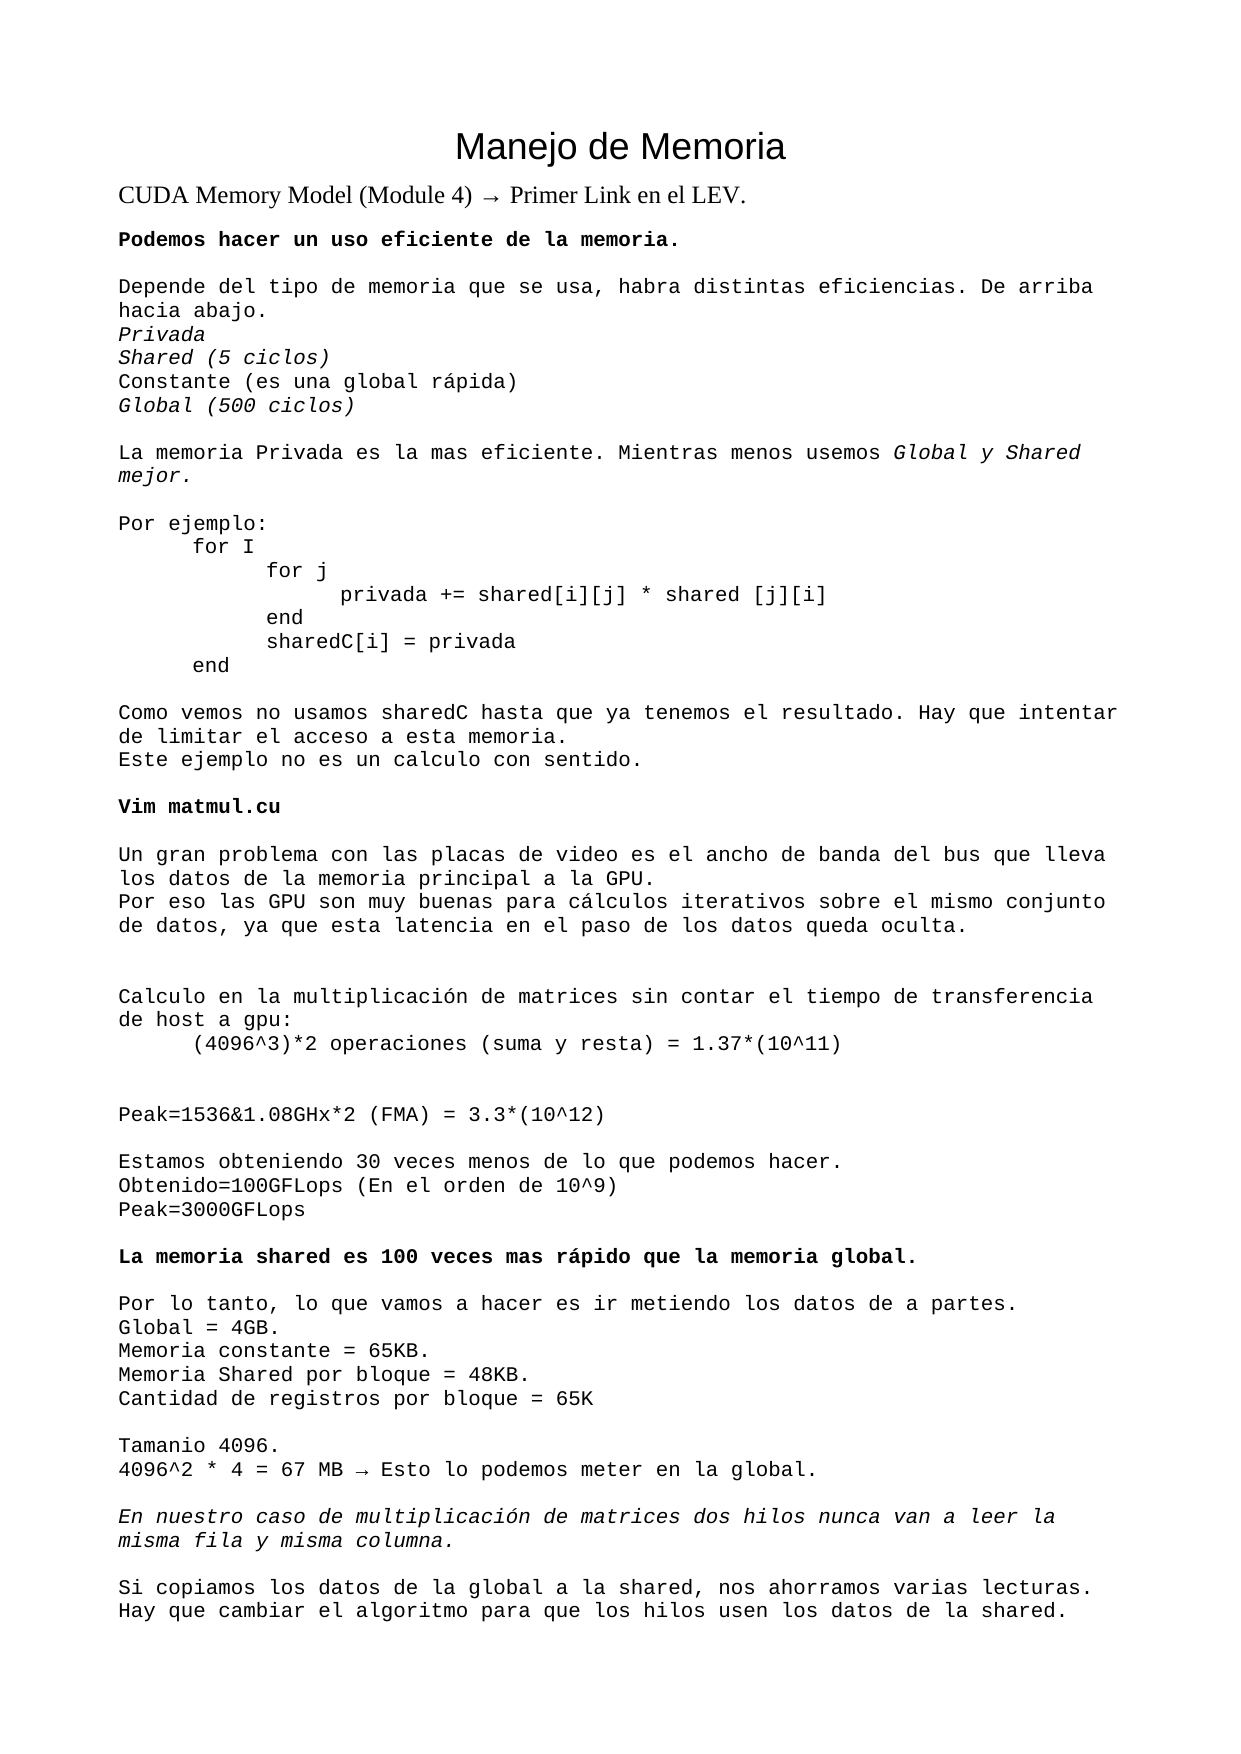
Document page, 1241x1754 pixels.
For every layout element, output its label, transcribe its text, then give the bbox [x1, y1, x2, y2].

text Un gran problema con las placas de video es el ancho de banda del bus que lleva los datos de la memoria principal a la GPU. [118, 844, 1122, 891]
subtitle Manejo de Memoria [118, 124, 1122, 167]
text Global (500 ciclos) [118, 394, 1122, 418]
text Por ejemplo: [118, 513, 1122, 536]
text Peak=1536&1.08GHx*2 (FMA) = 3.3*(10^12) [118, 1104, 1122, 1128]
text Como vemos no usamos sharedC hasta que ya tenemos el resultado. Hay que intentar de limitar el acceso a esta memoria. [118, 702, 1122, 749]
text Obtenido=100GFLops (En el orden de 10^9) [118, 1175, 1122, 1198]
text 4096^2 * 4 = 67 MB → Esto lo podemos meter en la global. [118, 1459, 1122, 1482]
text sharedC[i] = privada [118, 631, 1122, 655]
text Por lo tanto, lo que vamos a hacer es ir metiendo los datos de a partes. [118, 1293, 1122, 1317]
text CUDA Memory Model (Module 4) → Primer Link en el LEV. [118, 180, 1122, 209]
text privada += shared[i][j] * shared [j][i] [118, 584, 1122, 607]
text for j [118, 560, 1122, 584]
text Global = 4GB. [118, 1317, 1122, 1340]
text La memoria Privada es la mas eficiente. Mientras menos usemos Global y Shared mejor. [118, 442, 1122, 489]
text Podemos hacer un uso eficiente de la memoria. [118, 229, 1122, 253]
text Este ejemplo no es un calculo con sentido. [118, 749, 1122, 773]
text Memoria Shared por bloque = 48KB. [118, 1364, 1122, 1388]
text Estamos obteniendo 30 veces menos de lo que podemos hacer. [118, 1151, 1122, 1175]
text end [118, 655, 1122, 678]
text Memoria constante = 65KB. [118, 1340, 1122, 1364]
text for I [118, 536, 1122, 560]
text Cantidad de registros por bloque = 65K [118, 1388, 1122, 1411]
text En nuestro caso de multiplicación de matrices dos hilos nunca van a leer la misma fila y misma columna. [118, 1506, 1122, 1553]
text Calculo en la multiplicación de matrices sin contar el tiempo de transferencia de host a gpu: [118, 986, 1122, 1033]
text end [118, 607, 1122, 631]
text Shared (5 ciclos) [118, 347, 1122, 371]
text Peak=3000GFLops [118, 1198, 1122, 1222]
text Privada [118, 324, 1122, 347]
text Si copiamos los datos de la global a la shared, nos ahorramos varias lecturas. [118, 1577, 1122, 1601]
text Vim matmul.cu [118, 797, 1122, 820]
text (4096^3)*2 operaciones (suma y resta) = 1.37*(10^11) [118, 1033, 1122, 1057]
text La memoria shared es 100 veces mas rápido que la memoria global. [118, 1246, 1122, 1269]
text Constante (es una global rápida) [118, 371, 1122, 394]
text Hay que cambiar el algoritmo para que los hilos usen los datos de la shared. [118, 1601, 1122, 1624]
text Tamanio 4096. [118, 1435, 1122, 1459]
text Depende del tipo de memoria que se usa, habra distintas eficiencias. De arriba hacia abajo. [118, 276, 1122, 324]
text Por eso las GPU son muy buenas para cálculos iterativos sobre el mismo conjunto de datos, ya que esta latencia en el paso de los datos queda oculta. [118, 891, 1122, 938]
